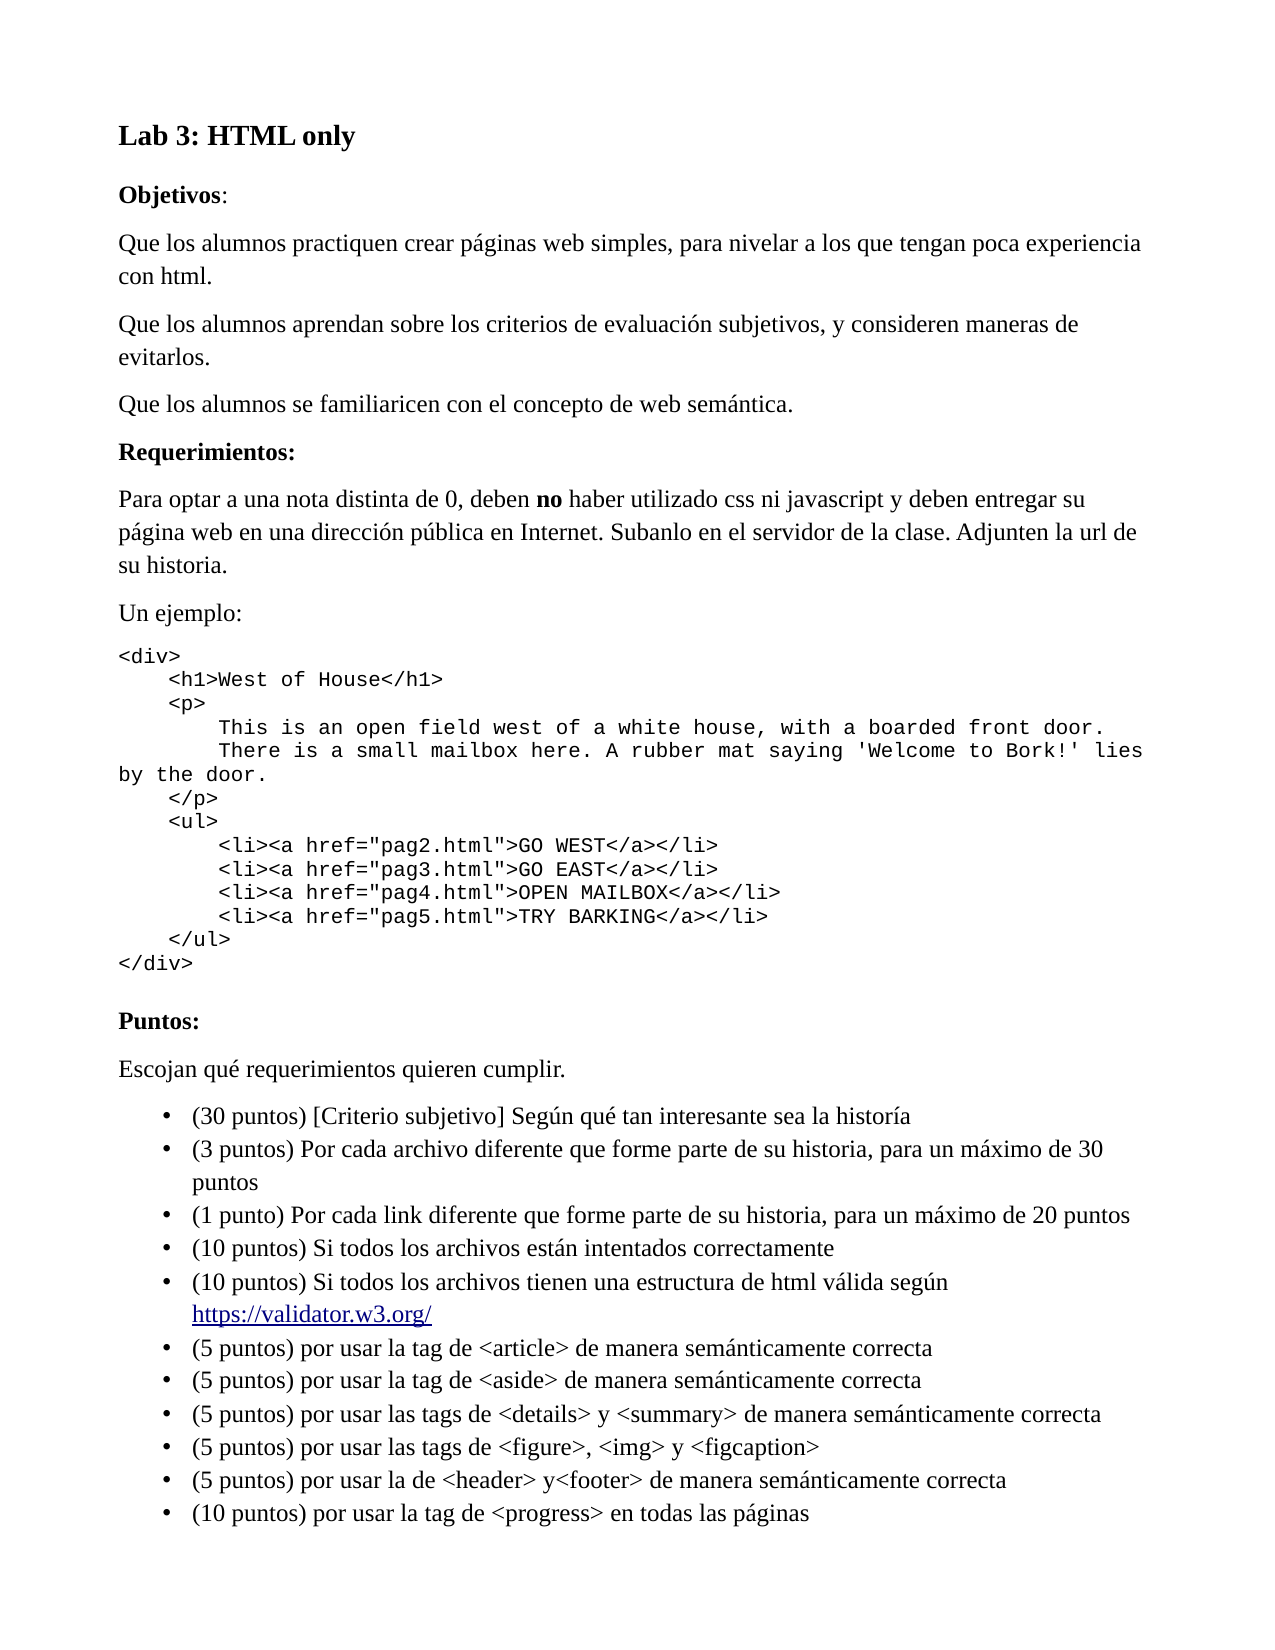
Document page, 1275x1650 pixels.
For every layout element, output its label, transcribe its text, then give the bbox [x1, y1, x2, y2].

list (10 puntos) por usar la tag de <progress> en todas las páginas [162, 1498, 1157, 1526]
text </p> [118, 788, 1157, 811]
text <h1>West of House</h1> [118, 669, 1157, 693]
text Puntos: [118, 1006, 1157, 1035]
text <li><a href="pag3.html">GO EAST</a></li> [118, 858, 1157, 882]
text There is a small mailbox here. A rubber mat saying 'Welcome to Bork!' lies by the door. [118, 740, 1157, 788]
text Para optar a una nota distinta de 0, deben no haber utilizado css ni javascript y deben entregar su página web en una dirección pública en Internet. Subanlo en el servidor de la clase. Adjunten la url de su historia. [118, 484, 1157, 579]
text <div> [118, 646, 1157, 669]
text Un ejemplo: [118, 598, 1157, 627]
list (5 puntos) por usar la de <header> y<footer> de manera semánticamente correcta [162, 1465, 1157, 1493]
text Lab 3: HTML only [118, 118, 1157, 152]
text This is an open field west of a white house, with a boarded front door. [118, 717, 1157, 740]
text <ul> [118, 811, 1157, 835]
text <p> [118, 693, 1157, 717]
text Que los alumnos se familiaricen con el concepto de web semántica. [118, 389, 1157, 418]
text </div> [118, 953, 1157, 977]
list (3 puntos) Por cada archivo diferente que forme parte de su historia, para un máximo de 30 puntos [162, 1134, 1157, 1196]
list (5 puntos) por usar la tag de <article> de manera semánticamente correcta [162, 1333, 1157, 1361]
text Que los alumnos aprendan sobre los criterios de evaluación subjetivos, y consideren maneras de evitarlos. [118, 309, 1157, 370]
text <li><a href="pag5.html">TRY BARKING</a></li> [118, 906, 1157, 929]
text Objetivos: [118, 180, 1157, 209]
list (5 puntos) por usar la tag de <aside> de manera semánticamente correcta [162, 1366, 1157, 1394]
text Escojan qué requerimientos quieren cumplir. [118, 1054, 1157, 1083]
list (10 puntos) Si todos los archivos tienen una estructura de html válida según https://validator.w3.org/ [162, 1267, 1157, 1328]
list (10 puntos) Si todos los archivos están intentados correctamente [162, 1233, 1157, 1262]
text Requerimientos: [118, 437, 1157, 466]
text Que los alumnos practiquen crear páginas web simples, para nivelar a los que tengan poca experiencia con html. [118, 228, 1157, 290]
list (30 puntos) [Criterio subjetivo] Según qué tan interesante sea la historía [162, 1101, 1157, 1130]
text <li><a href="pag4.html">OPEN MAILBOX</a></li> [118, 882, 1157, 906]
list (1 punto) Por cada link diferente que forme parte de su historia, para un máximo de 20 puntos [162, 1201, 1157, 1229]
list (5 puntos) por usar las tags de <details> y <summary> de manera semánticamente correcta [162, 1399, 1157, 1427]
text <li><a href="pag2.html">GO WEST</a></li> [118, 835, 1157, 858]
text </ul> [118, 929, 1157, 953]
list (5 puntos) por usar las tags de <figure>, <img> y <figcaption> [162, 1432, 1157, 1460]
